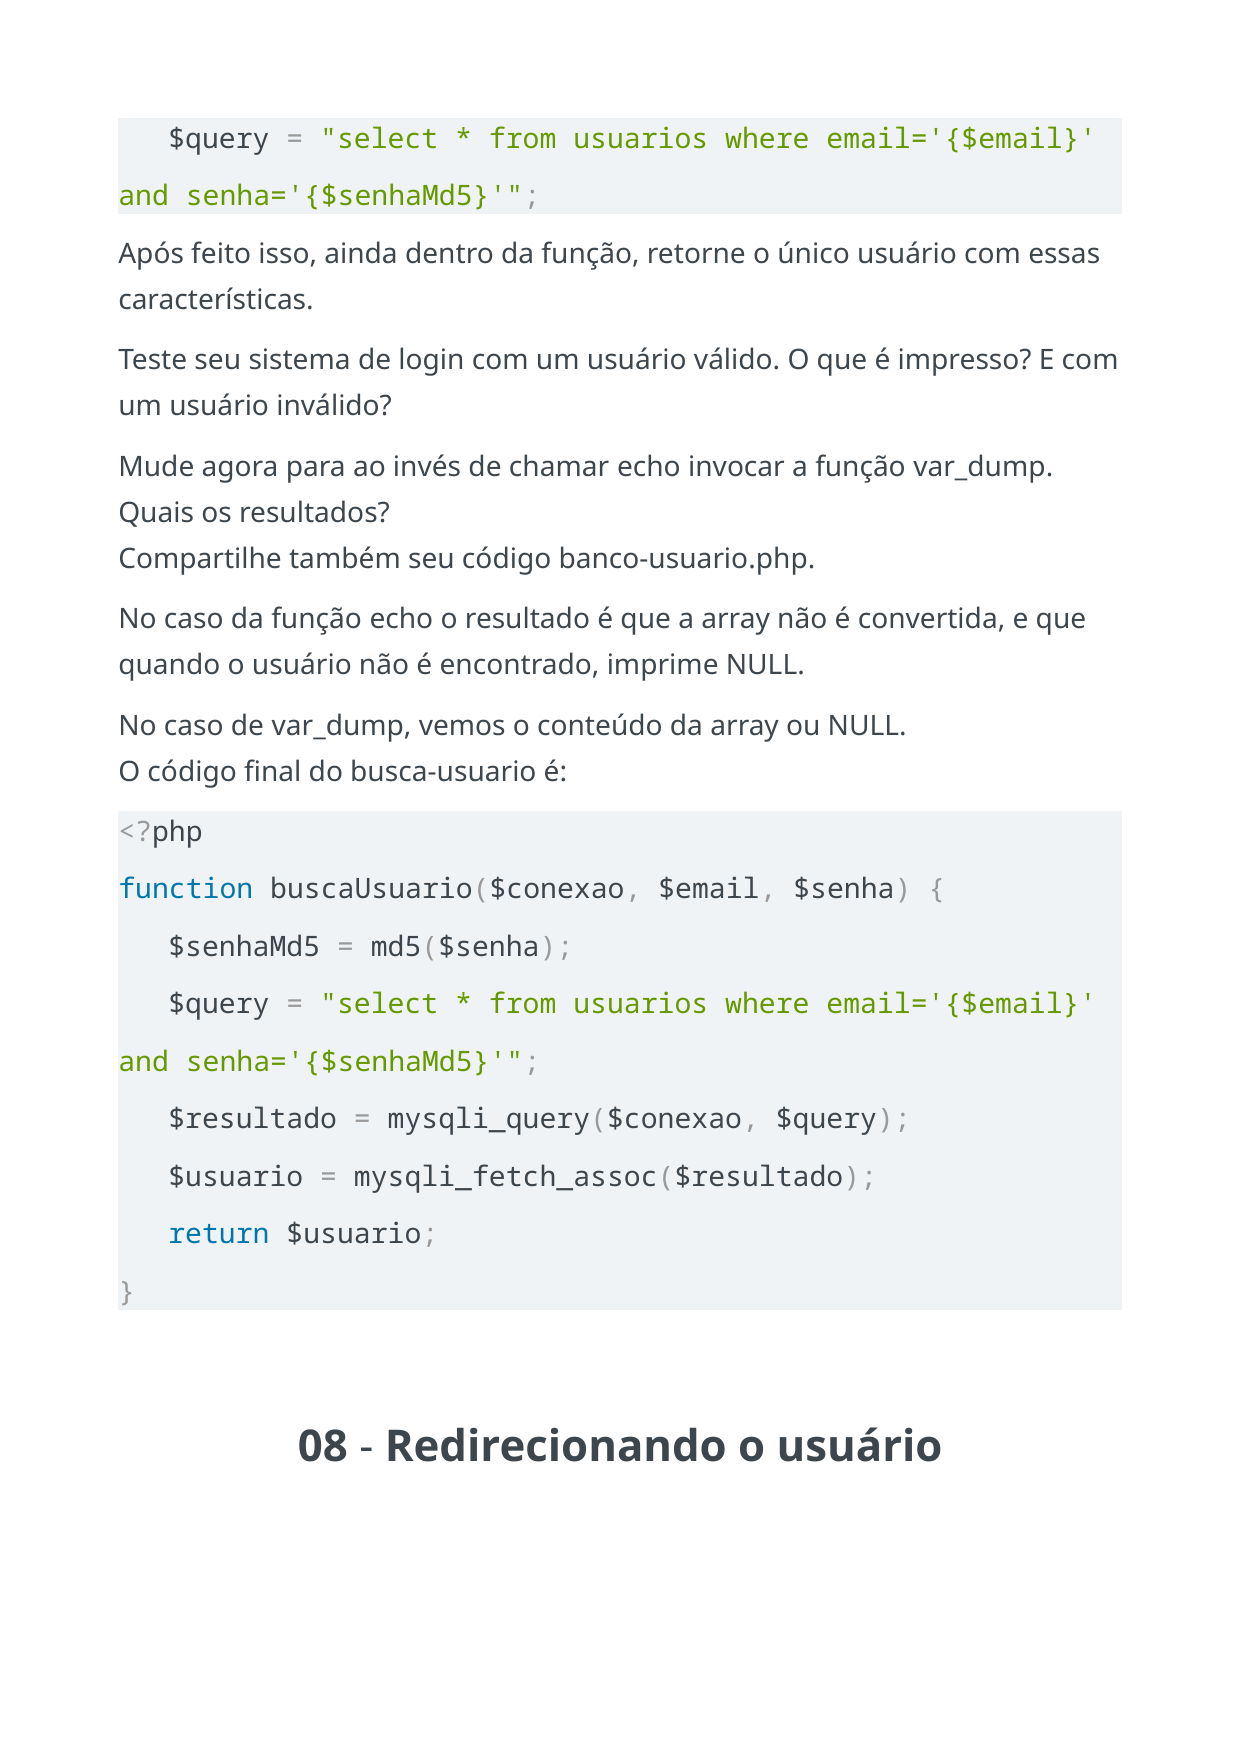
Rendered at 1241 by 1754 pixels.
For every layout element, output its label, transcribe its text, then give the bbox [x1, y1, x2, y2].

text return $usuario; [118, 1214, 1122, 1252]
text $usuario = mysqli_fetch_assoc($resultado); [118, 1156, 1122, 1195]
text <?php [118, 811, 1122, 850]
text $senhaMd5 = md5($senha); [118, 926, 1122, 965]
text Teste seu sistema de login com um usuário válido. O que é impresso? E com um usuário inválido? [118, 339, 1122, 424]
text $resultado = mysqli_query($conexao, $query); [118, 1099, 1122, 1137]
text Após feito isso, ainda dentro da função, retorne o único usuário com essas características. [118, 233, 1122, 317]
text Mude agora para ao invés de chamar echo invocar a função var_dump. Quais os resultados? [118, 446, 1122, 530]
text No caso de var_dump, vemos o conteúdo da array ou NULL. [118, 705, 1122, 743]
text function buscaUsuario($conexao, $email, $senha) { [118, 869, 1122, 907]
text $query = "select * from usuarios where email='{$email}' and senha='{$senhaMd5}'"; [118, 984, 1122, 1080]
text } [118, 1271, 1122, 1310]
subtitle 08 - Redirecionando o usuário [118, 1414, 1122, 1474]
text $query = "select * from usuarios where email='{$email}' and senha='{$senhaMd5}'"; [118, 118, 1122, 214]
text O código final do busca-usuario é: [118, 751, 1122, 789]
text Compartilhe também seu código banco-usuario.php. [118, 538, 1122, 576]
text No caso da função echo o resultado é que a array não é convertida, e que quando o usuário não é encontrado, imprime NULL. [118, 598, 1122, 683]
